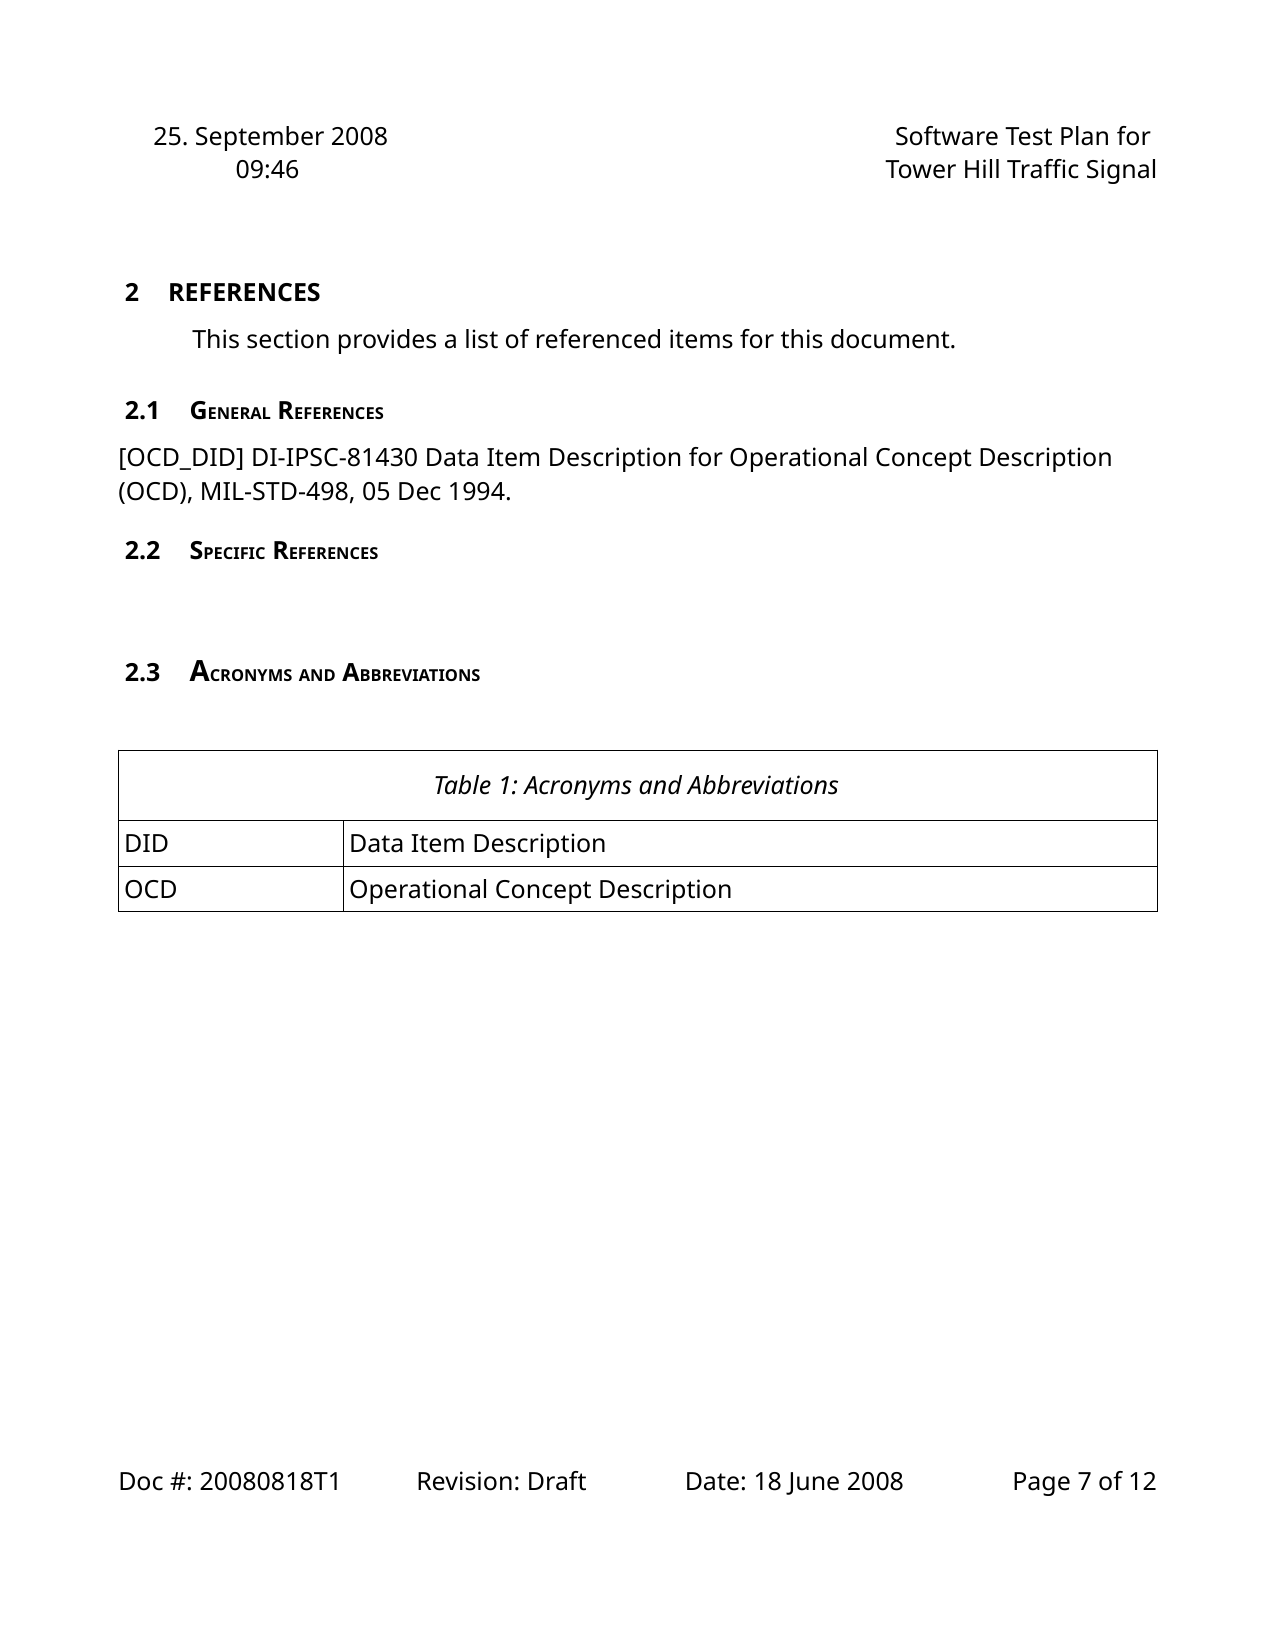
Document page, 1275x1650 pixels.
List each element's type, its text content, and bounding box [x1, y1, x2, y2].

table_cell Data Item Description [344, 821, 1157, 866]
table_header Table 1: Acronyms and Abbreviations [119, 751, 1157, 820]
subtitle References [118, 275, 1157, 309]
subtitle Specific References [118, 533, 1157, 567]
table_cell Operational Concept Description [344, 867, 1157, 911]
table_cell OCD [119, 867, 343, 911]
subtitle General References [118, 393, 1157, 427]
text [OCD_DID] DI-IPSC-81430 Data Item Description for Operational Concept Description (OCD), MIL-STD-498, 05 Dec 1994. [118, 439, 1157, 508]
text This section provides a list of referenced items for this document. [118, 321, 1157, 355]
subtitle Acronyms and Abbreviations [118, 651, 1157, 690]
table_cell DID [119, 821, 343, 866]
